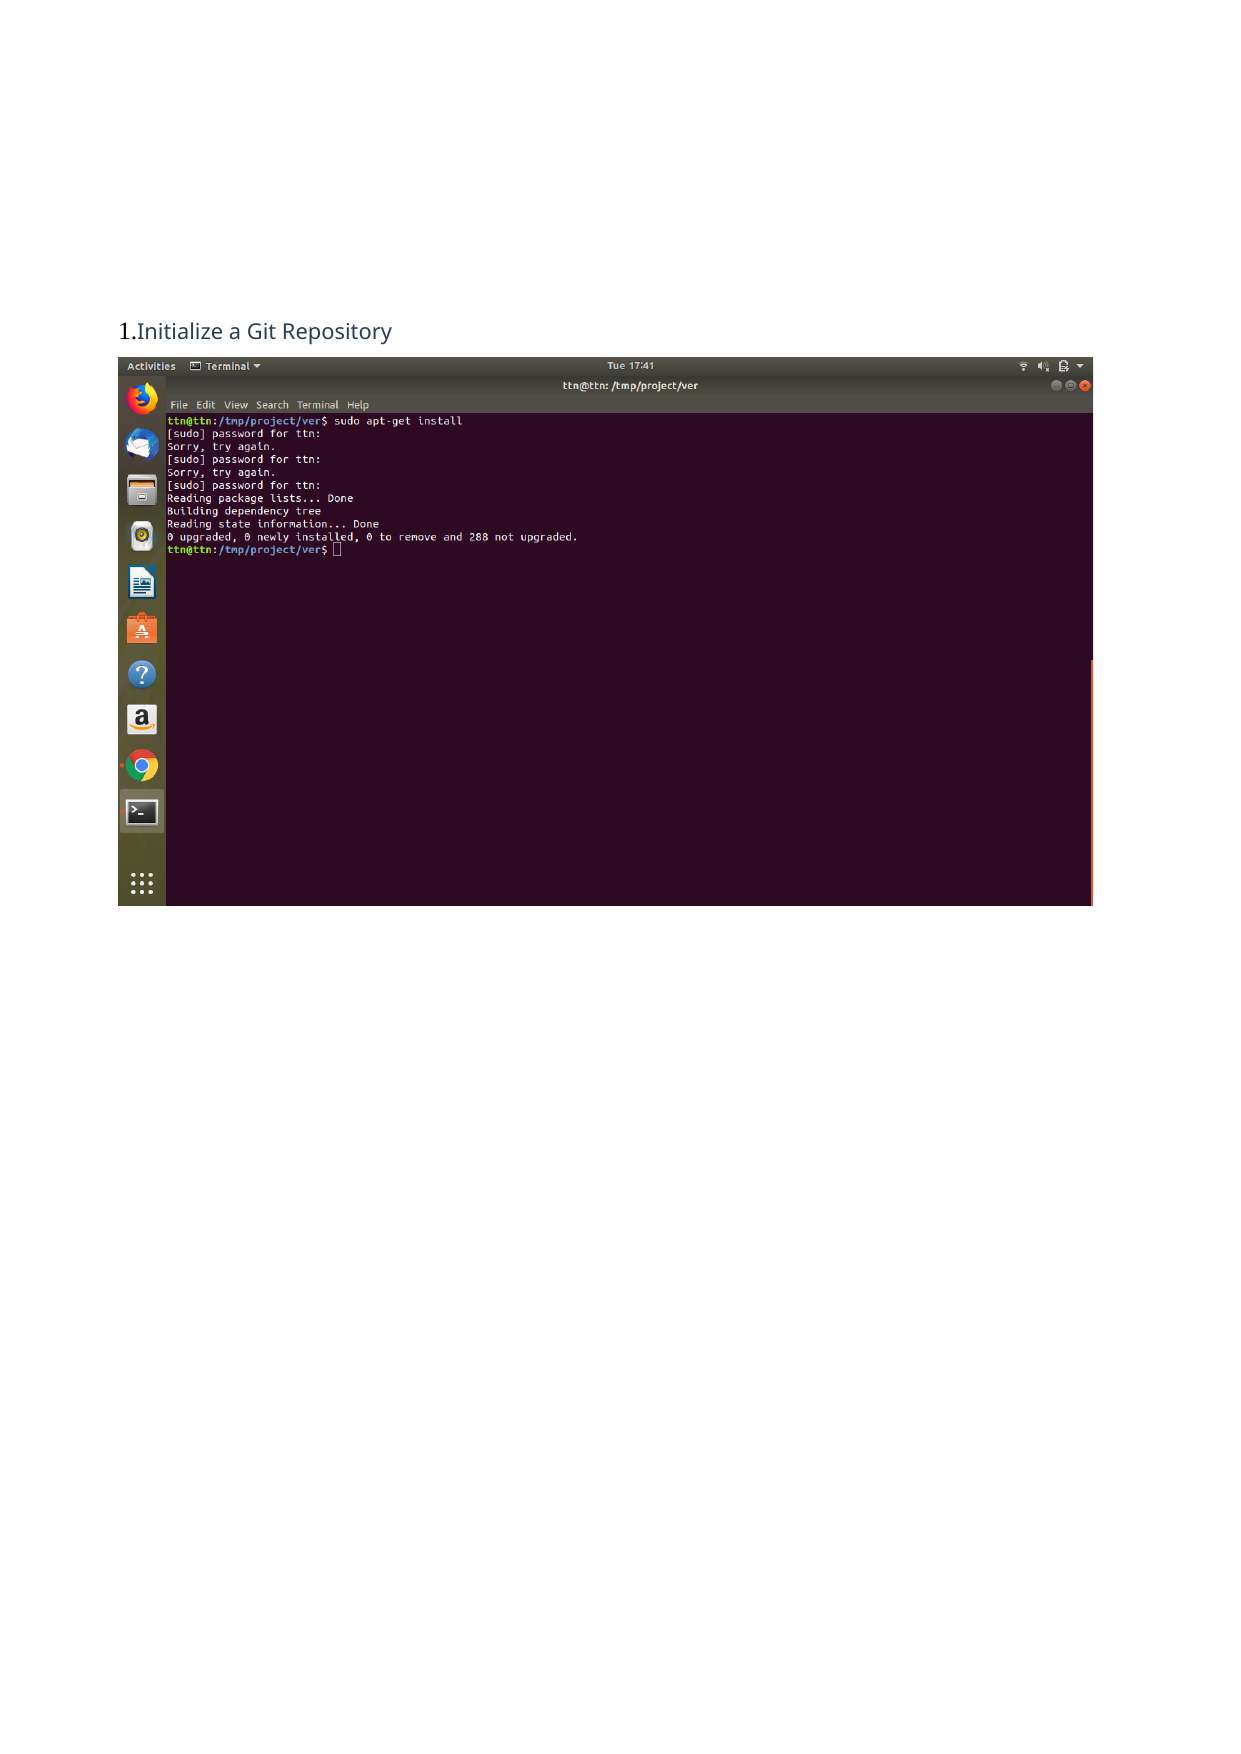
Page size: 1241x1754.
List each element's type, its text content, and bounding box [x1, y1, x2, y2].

picture [118, 357, 1094, 906]
text 1.Initialize a Git Repository [118, 316, 1122, 346]
